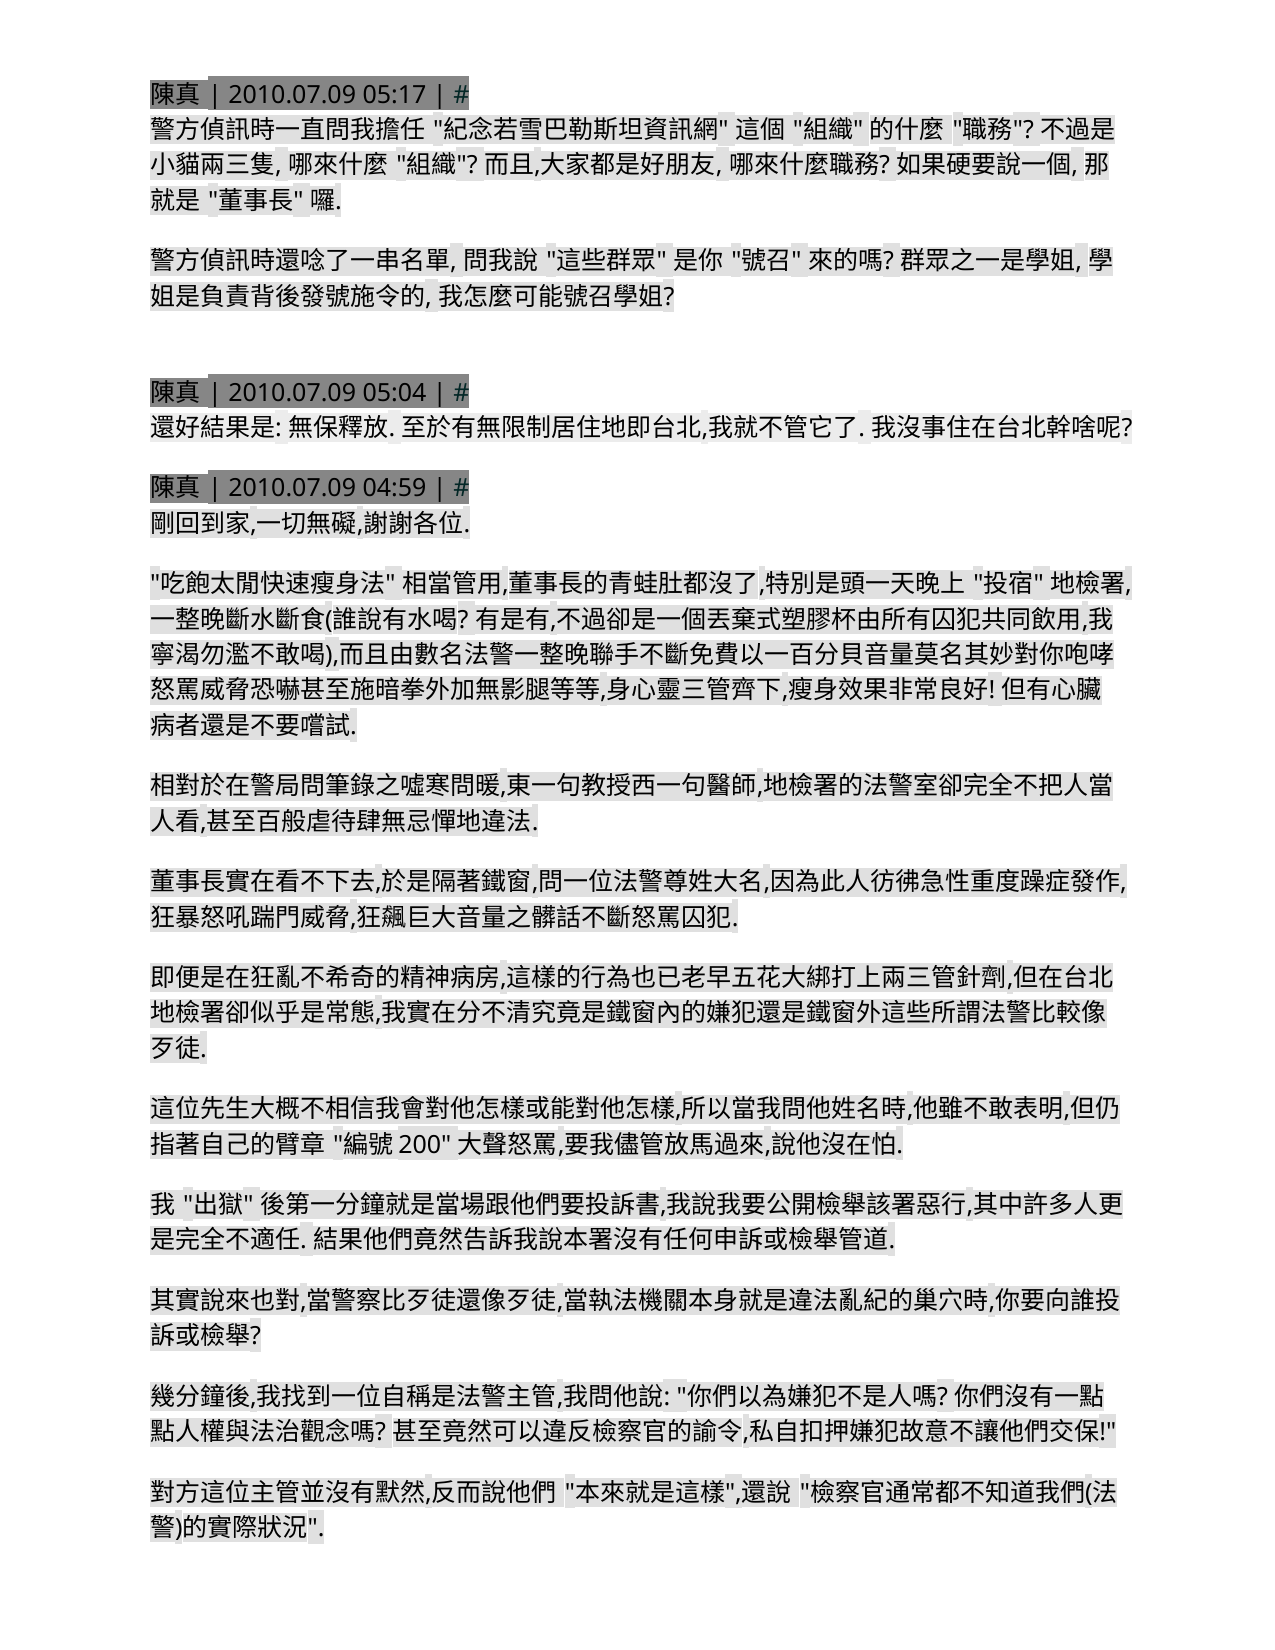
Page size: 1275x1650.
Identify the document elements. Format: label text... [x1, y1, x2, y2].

text 董事長實在看不下去,於是隔著鐵窗,問一位法警尊姓大名,因為此人彷彿急性重度躁症發作,狂暴怒吼踹門威脅,狂飆巨大音量之髒話不斷怒罵囚犯. [150, 862, 1125, 933]
text 剛回到家,一切無礙,謝謝各位. [150, 504, 1125, 539]
text "吃飽太閒快速瘦身法" 相當管用,董事長的青蛙肚都沒了,特別是頭一天晚上 "投宿" 地檢署,一整晚斷水斷食(誰說有水喝? 有是有,不過卻是一個丟棄式塑膠杯由所有囚犯共同飲用,我寧渴勿濫不敢喝),而且由數名法警一整晚聯手不斷免費以一百分貝音量莫名其妙對你咆哮怒罵威脅恐嚇甚至施暗拳外加無影腿等等,身心靈三管齊下,瘦身效果非常良好! 但有心臟病者還是不要嚐試. [150, 564, 1125, 742]
text 陳真 | 2010.07.09 05:17 | # [150, 75, 1125, 110]
text 還好結果是: 無保釋放. 至於有無限制居住地即台北,我就不管它了. 我沒事住在台北幹啥呢? [150, 408, 1125, 444]
text 相對於在警局問筆錄之噓寒問暖,東一句教授西一句醫師,地檢署的法警室卻完全不把人當人看,甚至百般虐待肆無忌憚地違法. [150, 767, 1125, 837]
text 幾分鐘後,我找到一位自稱是法警主管,我問他說: "你們以為嫌犯不是人嗎? 你們沒有一點點人權與法治觀念嗎? 甚至竟然可以違反檢察官的諭令,私自扣押嫌犯故意不讓他們交保!" [150, 1377, 1125, 1448]
text 這位先生大概不相信我會對他怎樣或能對他怎樣,所以當我問他姓名時,他雖不敢表明,但仍指著自己的臂章 "編號200" 大聲怒罵,要我儘管放馬過來,說他沒在怕. [150, 1089, 1125, 1160]
text 陳真 | 2010.07.09 04:59 | # [150, 469, 1125, 504]
text 即便是在狂亂不希奇的精神病房,這樣的行為也已老早五花大綁打上兩三管針劑,但在台北地檢署卻似乎是常態,我實在分不清究竟是鐵窗內的嫌犯還是鐵窗外這些所謂法警比較像歹徒. [150, 958, 1125, 1064]
text 警方偵訊時一直問我擔任 "紀念若雪巴勒斯坦資訊網" 這個 "組織" 的什麼 "職務"? 不過是小貓兩三隻, 哪來什麼 "組織"? 而且,大家都是好朋友, 哪來什麼職務? 如果硬要說一個, 那就是 "董事長" 囉. [150, 110, 1125, 217]
text 我 "出獄" 後第一分鐘就是當場跟他們要投訴書,我說我要公開檢舉該署惡行,其中許多人更是完全不適任. 結果他們竟然告訴我說本署沒有任何申訴或檢舉管道. [150, 1185, 1125, 1256]
text 警方偵訊時還唸了一串名單, 問我說 "這些群眾" 是你 "號召" 來的嗎? 群眾之一是學姐, 學姐是負責背後發號施令的, 我怎麼可能號召學姐? [150, 242, 1125, 348]
text 陳真 | 2010.07.09 05:04 | # [150, 373, 1125, 408]
text 對方這位主管並沒有默然,反而說他們 "本來就是這樣",還說 "檢察官通常都不知道我們(法警)的實際狀況". [150, 1473, 1125, 1544]
text 其實說來也對,當警察比歹徒還像歹徒,當執法機關本身就是違法亂紀的巢穴時,你要向誰投訴或檢舉? [150, 1281, 1125, 1352]
